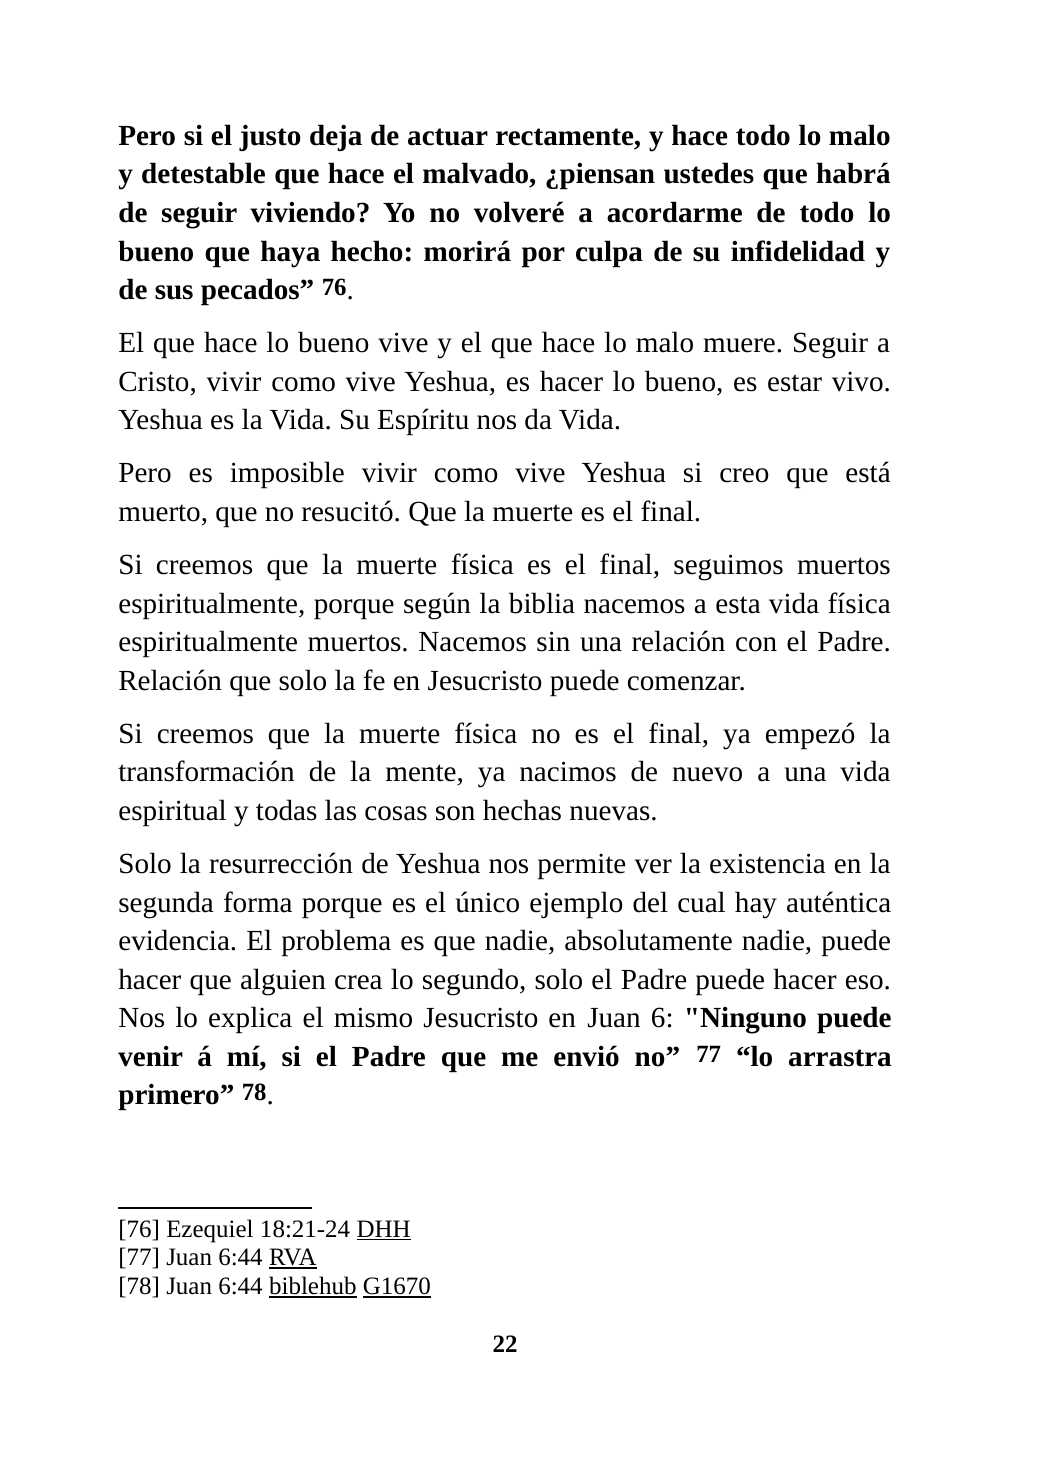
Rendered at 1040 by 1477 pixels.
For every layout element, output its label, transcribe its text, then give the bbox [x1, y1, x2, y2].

text El que hace lo bueno vive y el que hace lo malo muere. Seguir a Cristo, vivir como vive Yeshua, es hacer lo bueno, es estar vivo. Yeshua es la Vida. Su Espíritu nos da Vida. [118, 325, 892, 436]
text Pero es imposible vivir como vive Yeshua si creo que está muerto, que no resucitó. Que la muerte es el final. [118, 456, 892, 528]
text Solo la resurrección de Yeshua nos permite ver la existencia en la segunda forma porque es el único ejemplo del cual hay auténtica evidencia. El problema es que nadie, absolutamente nadie, puede hacer que alguien crea lo segundo, solo el Padre puede hacer eso. Nos lo explica el mismo Jesucristo en Juan 6: "Ninguno puede venir á mí, si el Padre que me envió no” “lo arrastra primero” . [118, 846, 892, 1111]
text Juan 6:44 RVA [118, 1242, 892, 1271]
text Si creemos que la muerte física no es el final, ya empezó la transformación de la mente, ya nacimos de nuevo a una vida espiritual y todas las cosas son hechas nuevas. [118, 716, 892, 827]
text Juan 6:44 biblehub G1670 [118, 1271, 892, 1300]
text Pero si el justo deja de actuar rectamente, y hace todo lo malo y detestable que hace el malvado, ¿piensan ustedes que habrá de seguir viviendo? Yo no volveré a acordarme de todo lo bueno que haya hecho: morirá por culpa de su infidelidad y de sus pecados” . [118, 118, 892, 306]
text Si creemos que la muerte física es el final, seguimos muertos espiritualmente, porque según la biblia nacemos a esta vida física espiritualmente muertos. Nacemos sin una relación con el Padre. Relación que solo la fe en Jesucristo puede comenzar. [118, 547, 892, 696]
text Ezequiel 18:21-24 DHH [118, 1214, 892, 1242]
